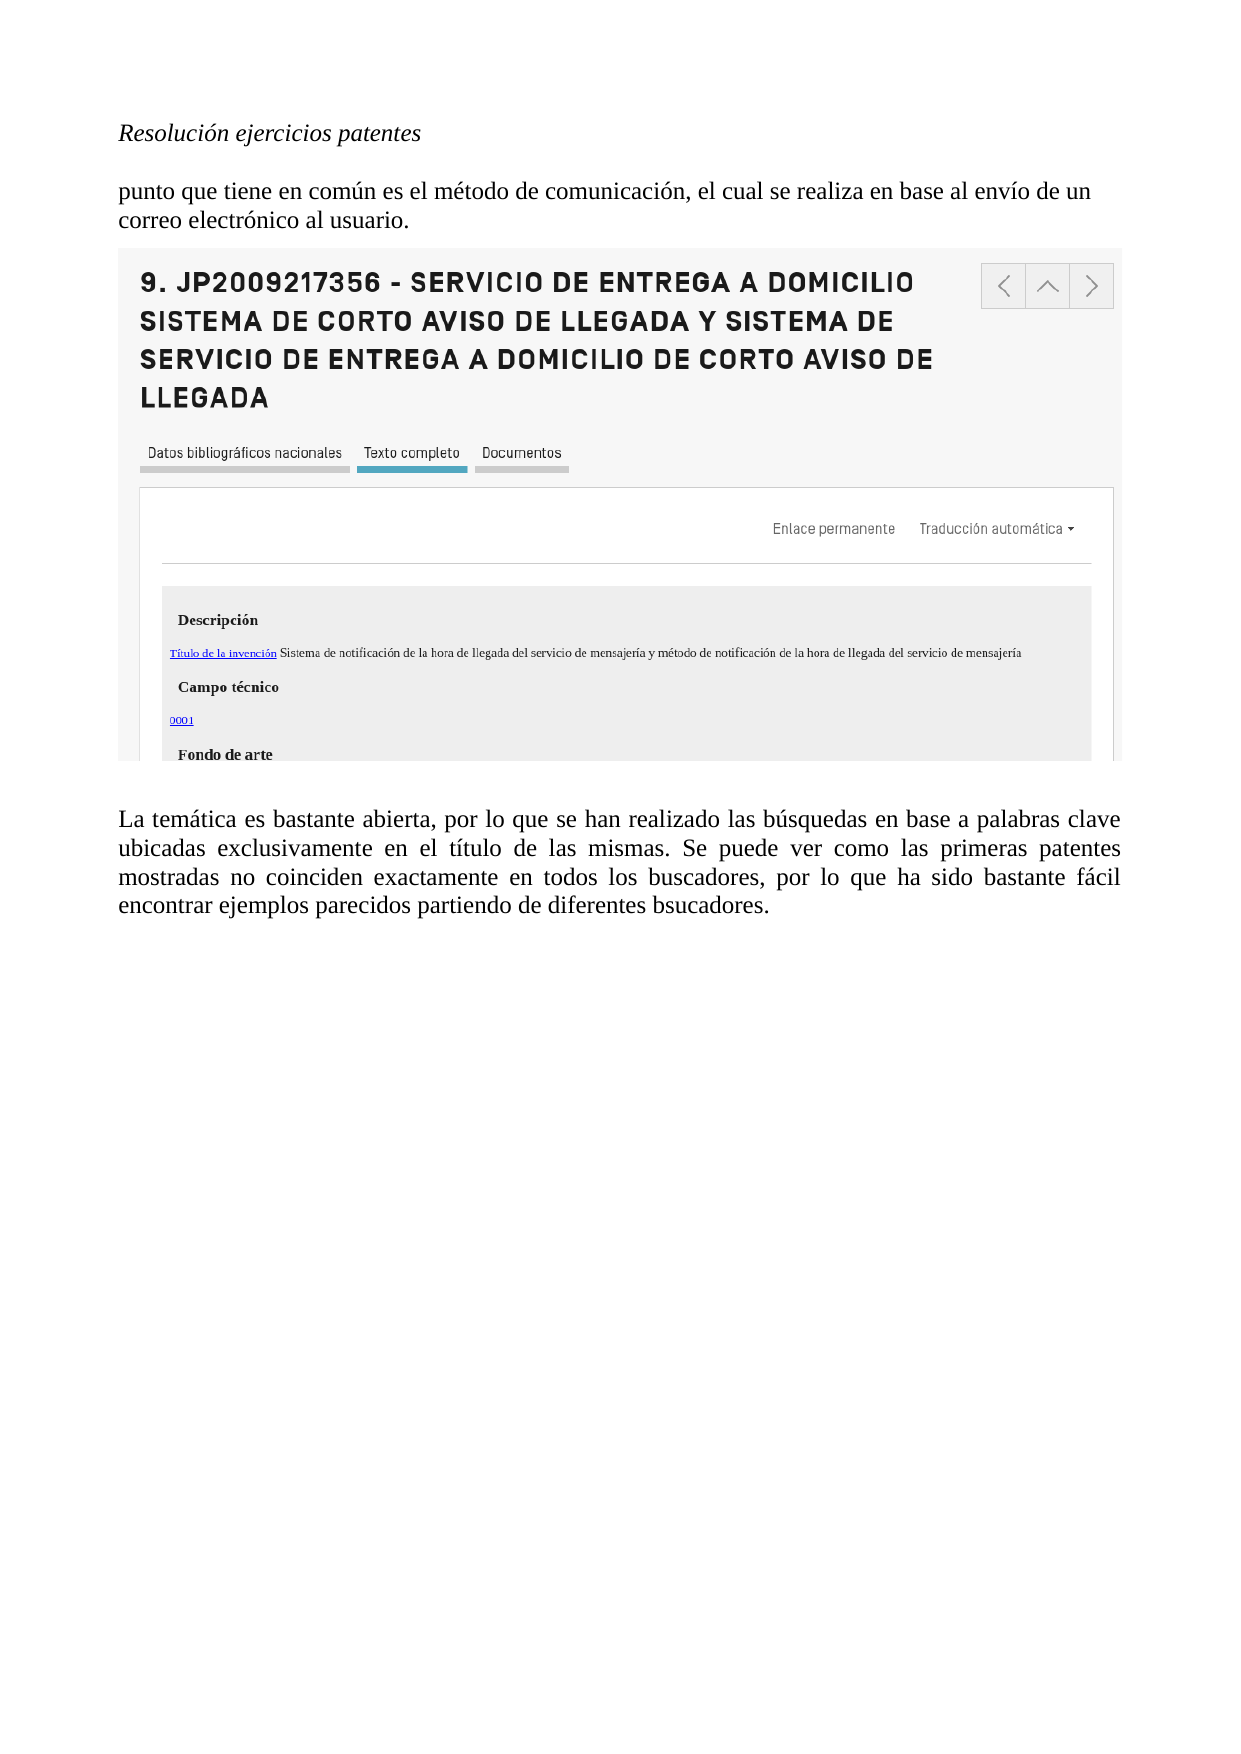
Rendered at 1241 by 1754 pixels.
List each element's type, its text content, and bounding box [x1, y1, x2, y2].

picture [118, 248, 1123, 761]
text La temática es bastante abierta, por lo que se han realizado las búsquedas en base a palabras clave ubicadas exclusivamente en el título de las mismas. Se puede ver como las primeras patentes mostradas no coinciden exactamente en todos los buscadores, por lo que ha sido bastante fácil encontrar ejemplos parecidos partiendo de diferentes bsucadores. [118, 804, 1122, 919]
text punto que tiene en común es el método de comunicación, el cual se realiza en base al envío de un correo electrónico al usuario. [118, 176, 1122, 234]
